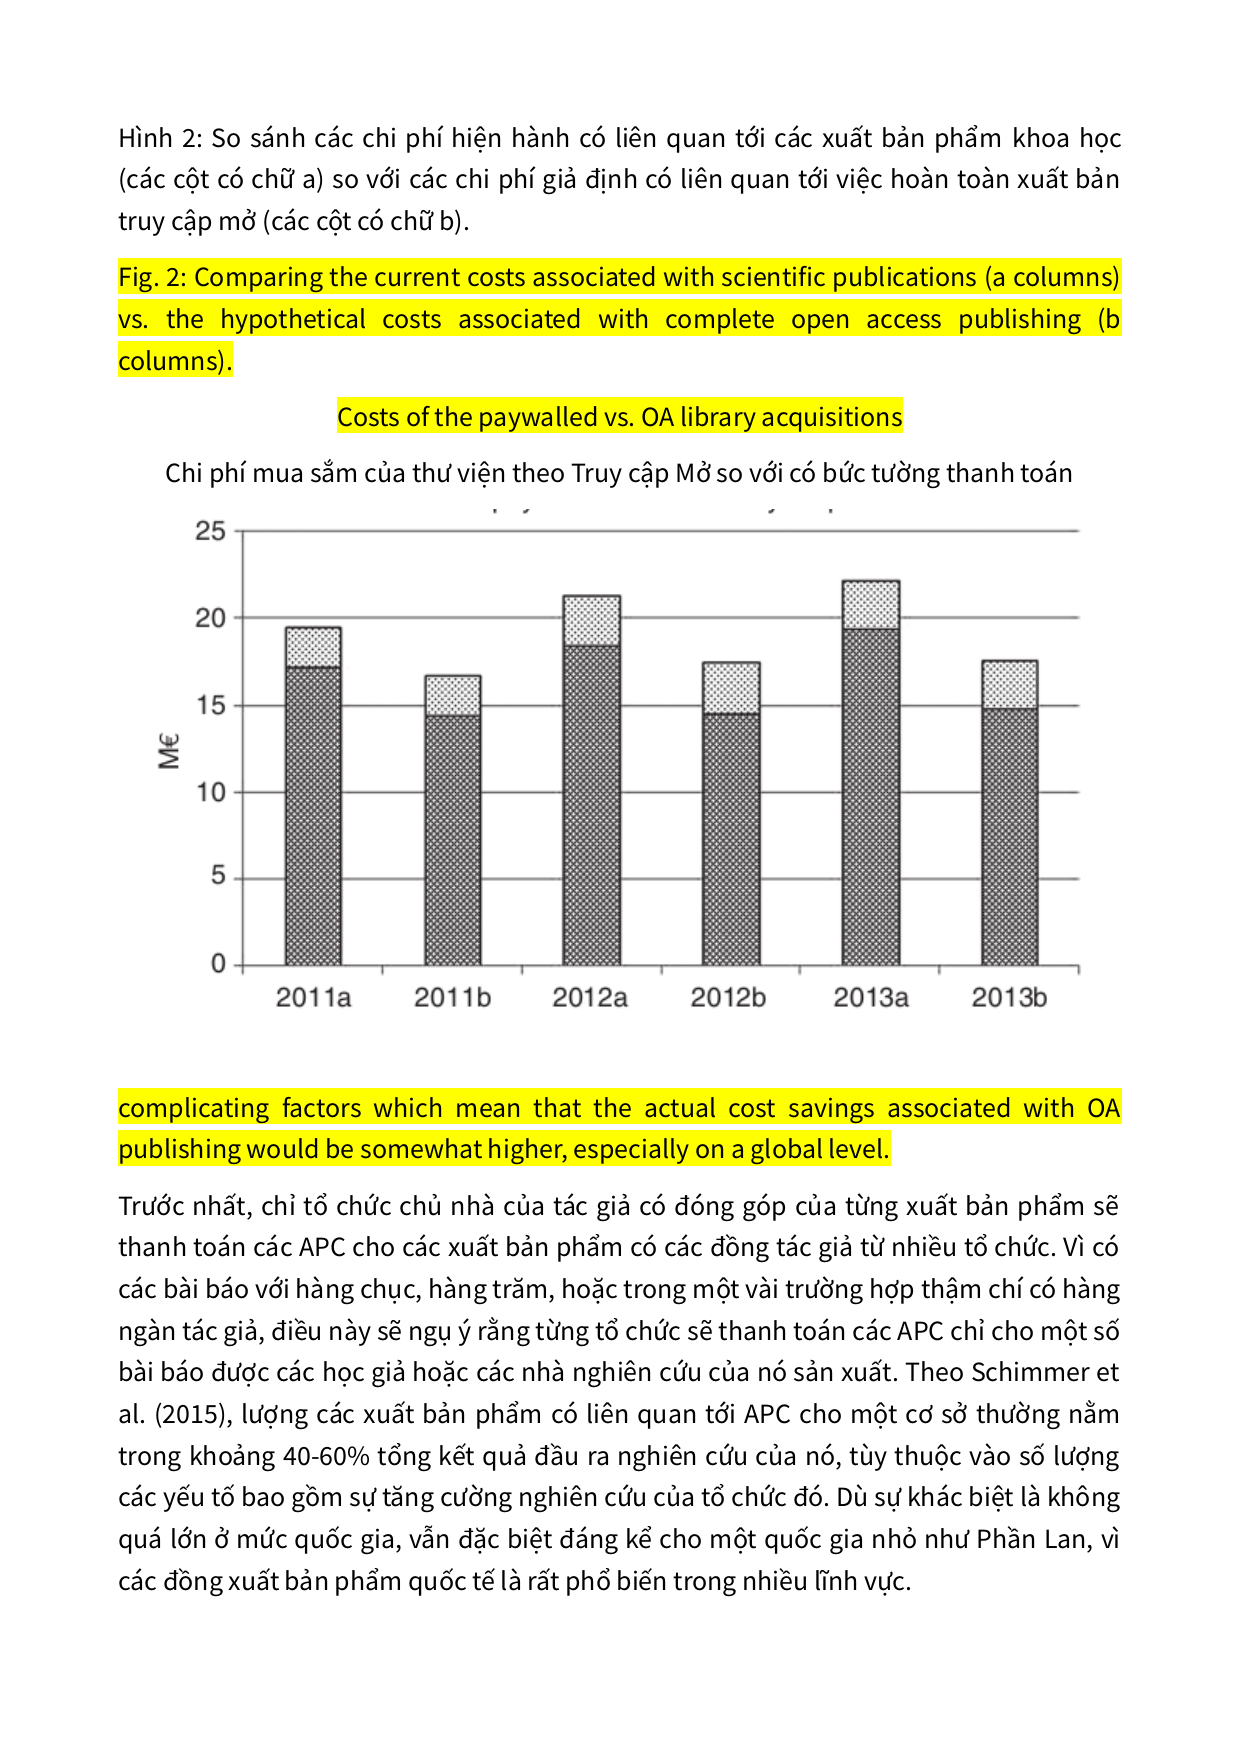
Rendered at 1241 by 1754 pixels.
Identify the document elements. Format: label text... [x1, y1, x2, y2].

picture [118, 509, 1123, 1027]
text Fig. 2: Comparing the current costs associated with scientific publications (a columns) vs. the hypothetical costs associated with complete open access publishing (b columns). [118, 258, 1122, 377]
text Chi phí mua sắm của thư viện theo Truy cập Mở so với có bức tường thanh toán [118, 453, 1122, 490]
text Trước nhất, chỉ tổ chức chủ nhà của tác giả có đóng góp của từng xuất bản phẩm sẽ thanh toán các APC cho các xuất bản phẩm có các đồng tác giả từ nhiều tổ chức. Vì có các bài báo với hàng chục, hàng trăm, hoặc trong một vài trường hợp thậm chí có hàng ngàn tác giả, điều này sẽ ngụ ý rằng từng tổ chức sẽ thanh toán các APC chỉ cho một số bài báo được các học giả hoặc các nhà nghiên cứu của nó sản xuất. Theo Schimmer et al. (2015), lượng các xuất bản phẩm có liên quan tới APC cho một cơ sở thường nằm trong khoảng 40-60% tổng kết quả đầu ra nghiên cứu của nó, tùy thuộc vào số lượng các yếu tố bao gồm sự tăng cường nghiên cứu của tổ chức đó. Dù sự khác biệt là không quá lớn ở mức quốc gia, vẫn đặc biệt đáng kể cho một quốc gia nhỏ như Phần Lan, vì các đồng xuất bản phẩm quốc tế là rất phổ biến trong nhiều lĩnh vực. [118, 1186, 1122, 1597]
text Costs of the paywalled vs. OA library acquisitions [118, 397, 1122, 433]
text complicating factors which mean that the actual cost savings associated with OA publishing would be somewhat higher, especially on a global level. [118, 1088, 1122, 1166]
text Hình 2: So sánh các chi phí hiện hành có liên quan tới các xuất bản phẩm khoa học (các cột có chữ a) so với các chi phí giả định có liên quan tới việc hoàn toàn xuất bản truy cập mở (các cột có chữ b). [118, 118, 1122, 238]
